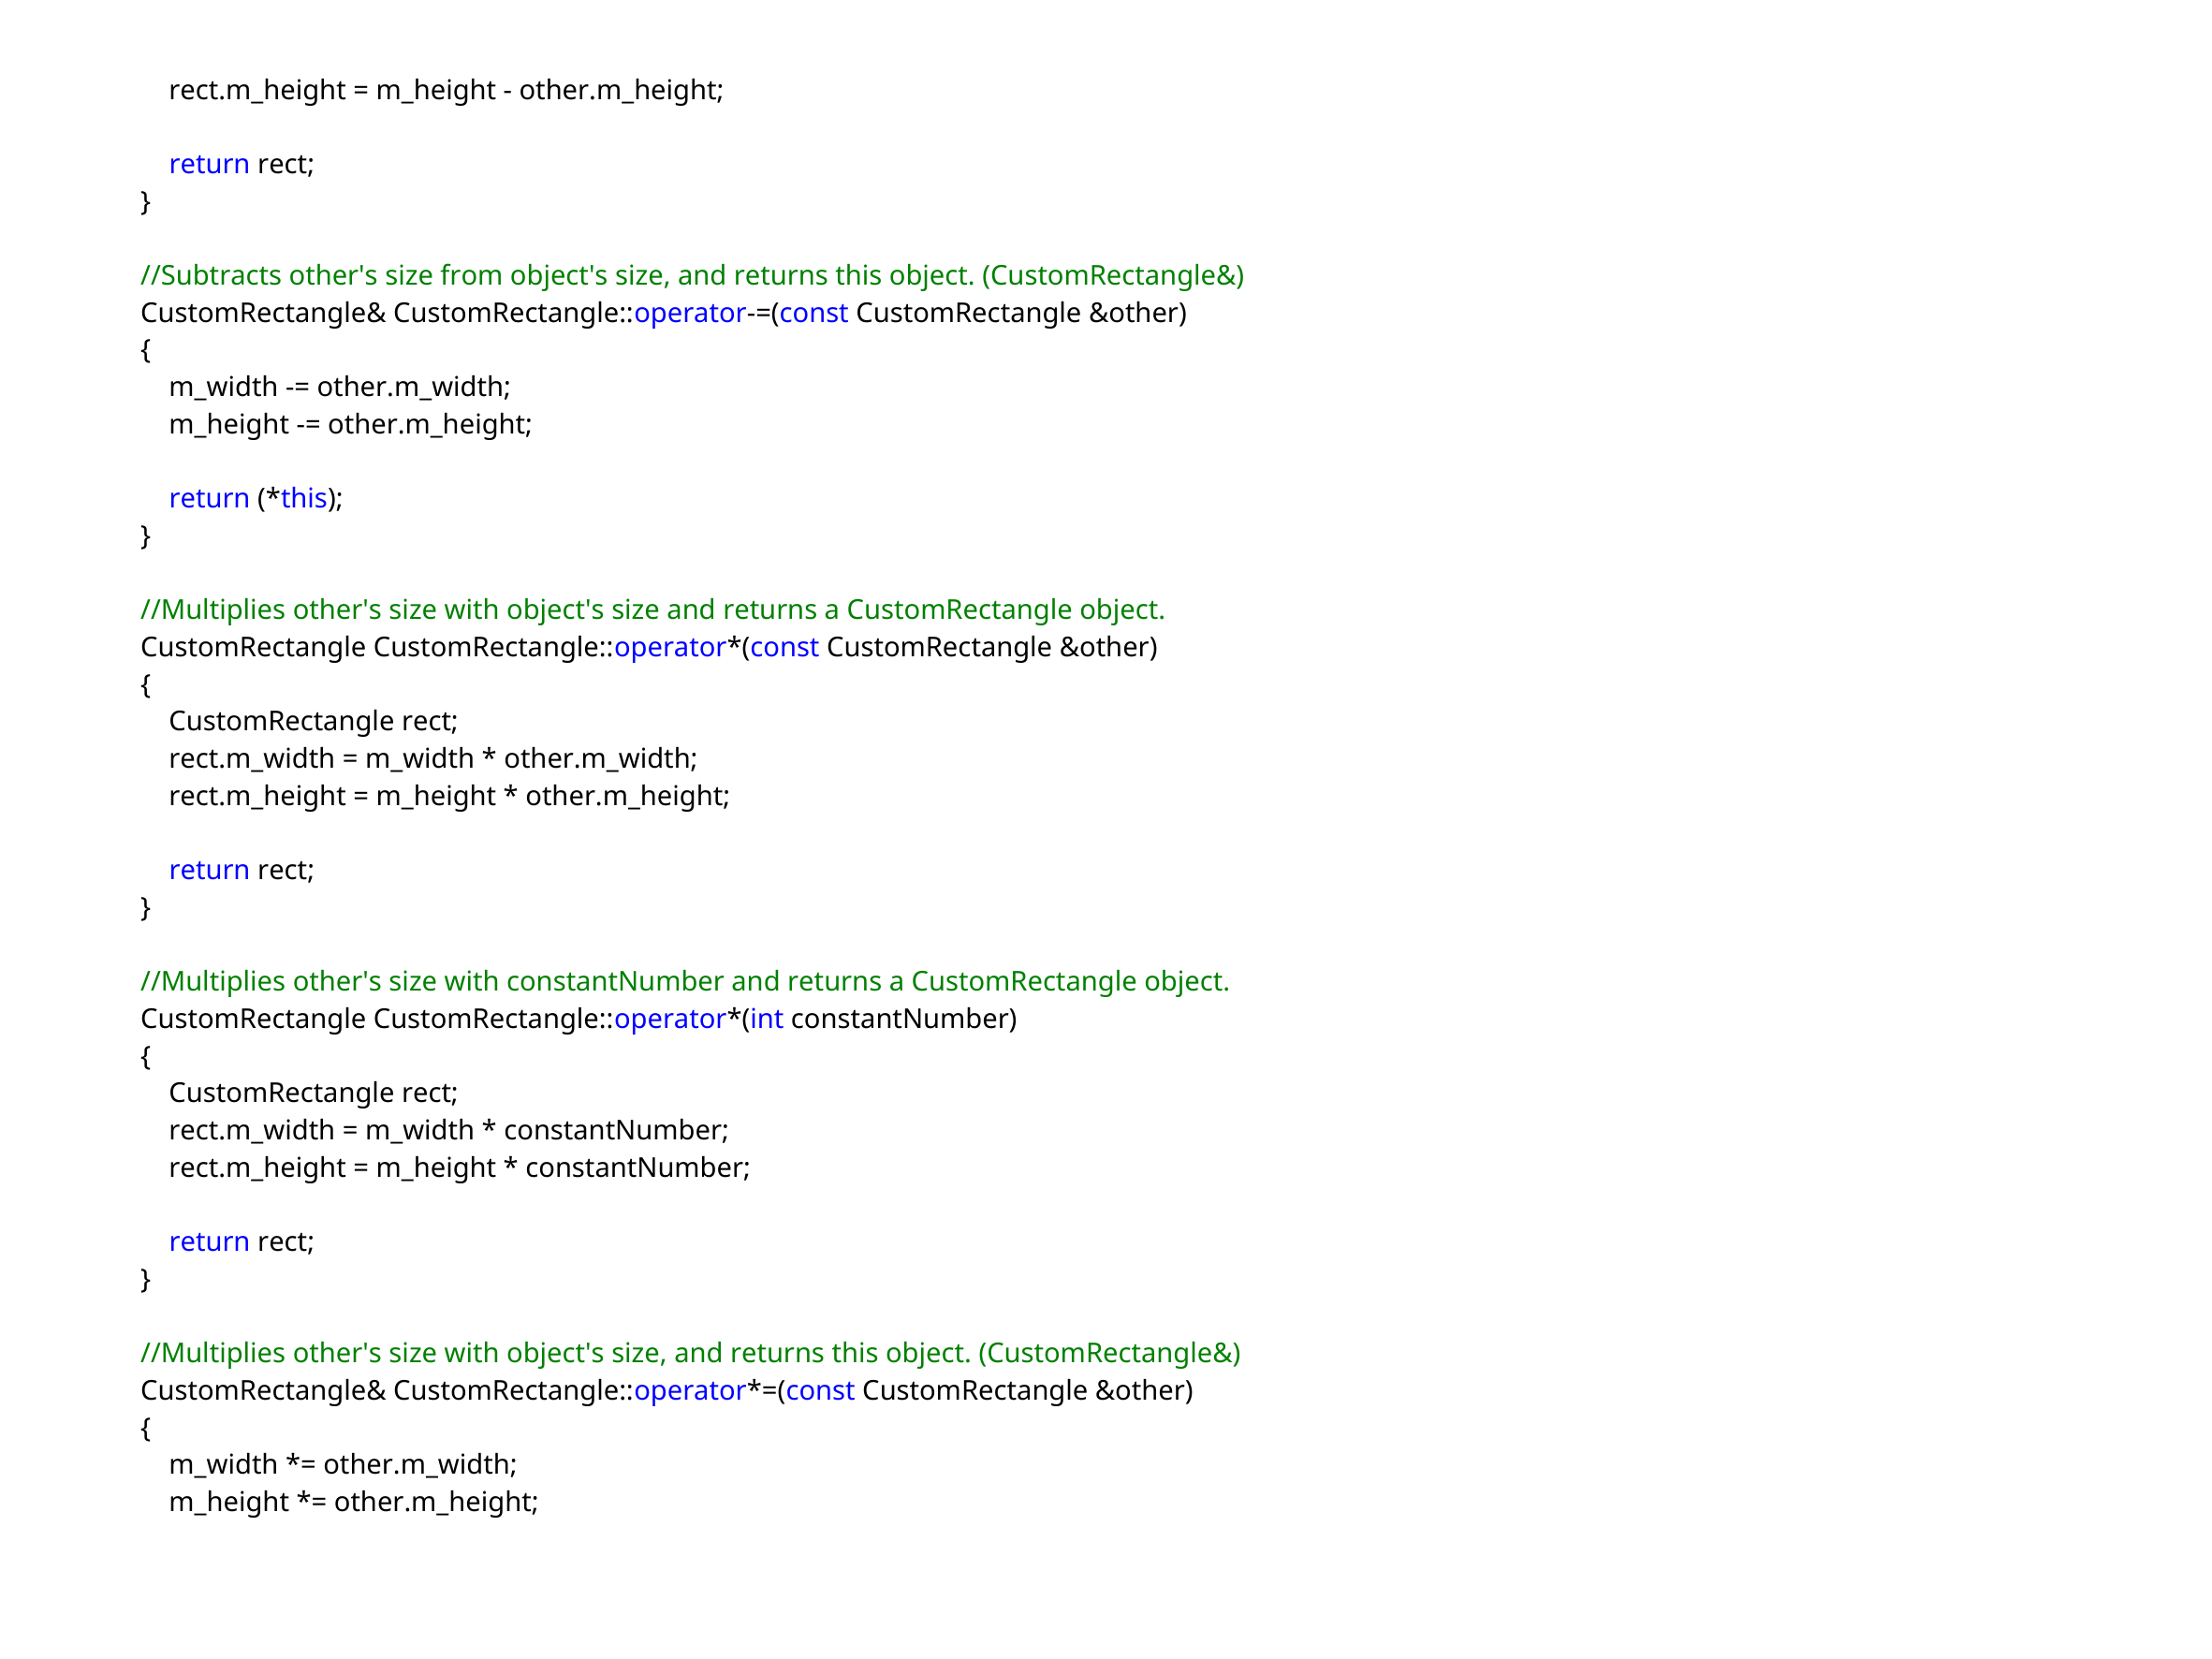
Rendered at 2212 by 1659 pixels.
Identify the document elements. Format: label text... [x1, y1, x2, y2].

text } [140, 516, 2071, 553]
text return (*this); [140, 479, 2071, 516]
text CustomRectangle CustomRectangle::operator*(int constantNumber) [140, 999, 2071, 1036]
text //Multiplies other's size with object's size and returns a CustomRectangle object. [140, 591, 2071, 627]
text m_width *= other.m_width; [140, 1445, 2071, 1482]
text rect.m_width = m_width * other.m_width; [140, 739, 2071, 776]
text return rect; [140, 850, 2071, 888]
text CustomRectangle rect; [140, 1074, 2071, 1110]
text CustomRectangle& CustomRectangle::operator*=(const CustomRectangle &other) [140, 1371, 2071, 1408]
text { [140, 330, 2071, 367]
text return rect; [140, 144, 2071, 182]
text CustomRectangle rect; [140, 702, 2071, 739]
text //Subtracts other's size from object's size, and returns this object. (CustomRectangle&) [140, 256, 2071, 293]
text m_height *= other.m_height; [140, 1482, 2071, 1520]
text m_width -= other.m_width; [140, 367, 2071, 404]
text } [140, 182, 2071, 219]
text rect.m_height = m_height - other.m_height; [140, 70, 2071, 108]
text m_height -= other.m_height; [140, 404, 2071, 442]
text CustomRectangle CustomRectangle::operator*(const CustomRectangle &other) [140, 627, 2071, 665]
text } [140, 888, 2071, 925]
text } [140, 1259, 2071, 1297]
text rect.m_height = m_height * constantNumber; [140, 1148, 2071, 1185]
text { [140, 1036, 2071, 1074]
text //Multiplies other's size with constantNumber and returns a CustomRectangle object. [140, 962, 2071, 999]
text { [140, 665, 2071, 702]
text return rect; [140, 1222, 2071, 1259]
text rect.m_height = m_height * other.m_height; [140, 776, 2071, 814]
text //Multiplies other's size with object's size, and returns this object. (CustomRectangle&) [140, 1333, 2071, 1371]
text CustomRectangle& CustomRectangle::operator-=(const CustomRectangle &other) [140, 293, 2071, 330]
text rect.m_width = m_width * constantNumber; [140, 1110, 2071, 1148]
text { [140, 1408, 2071, 1445]
